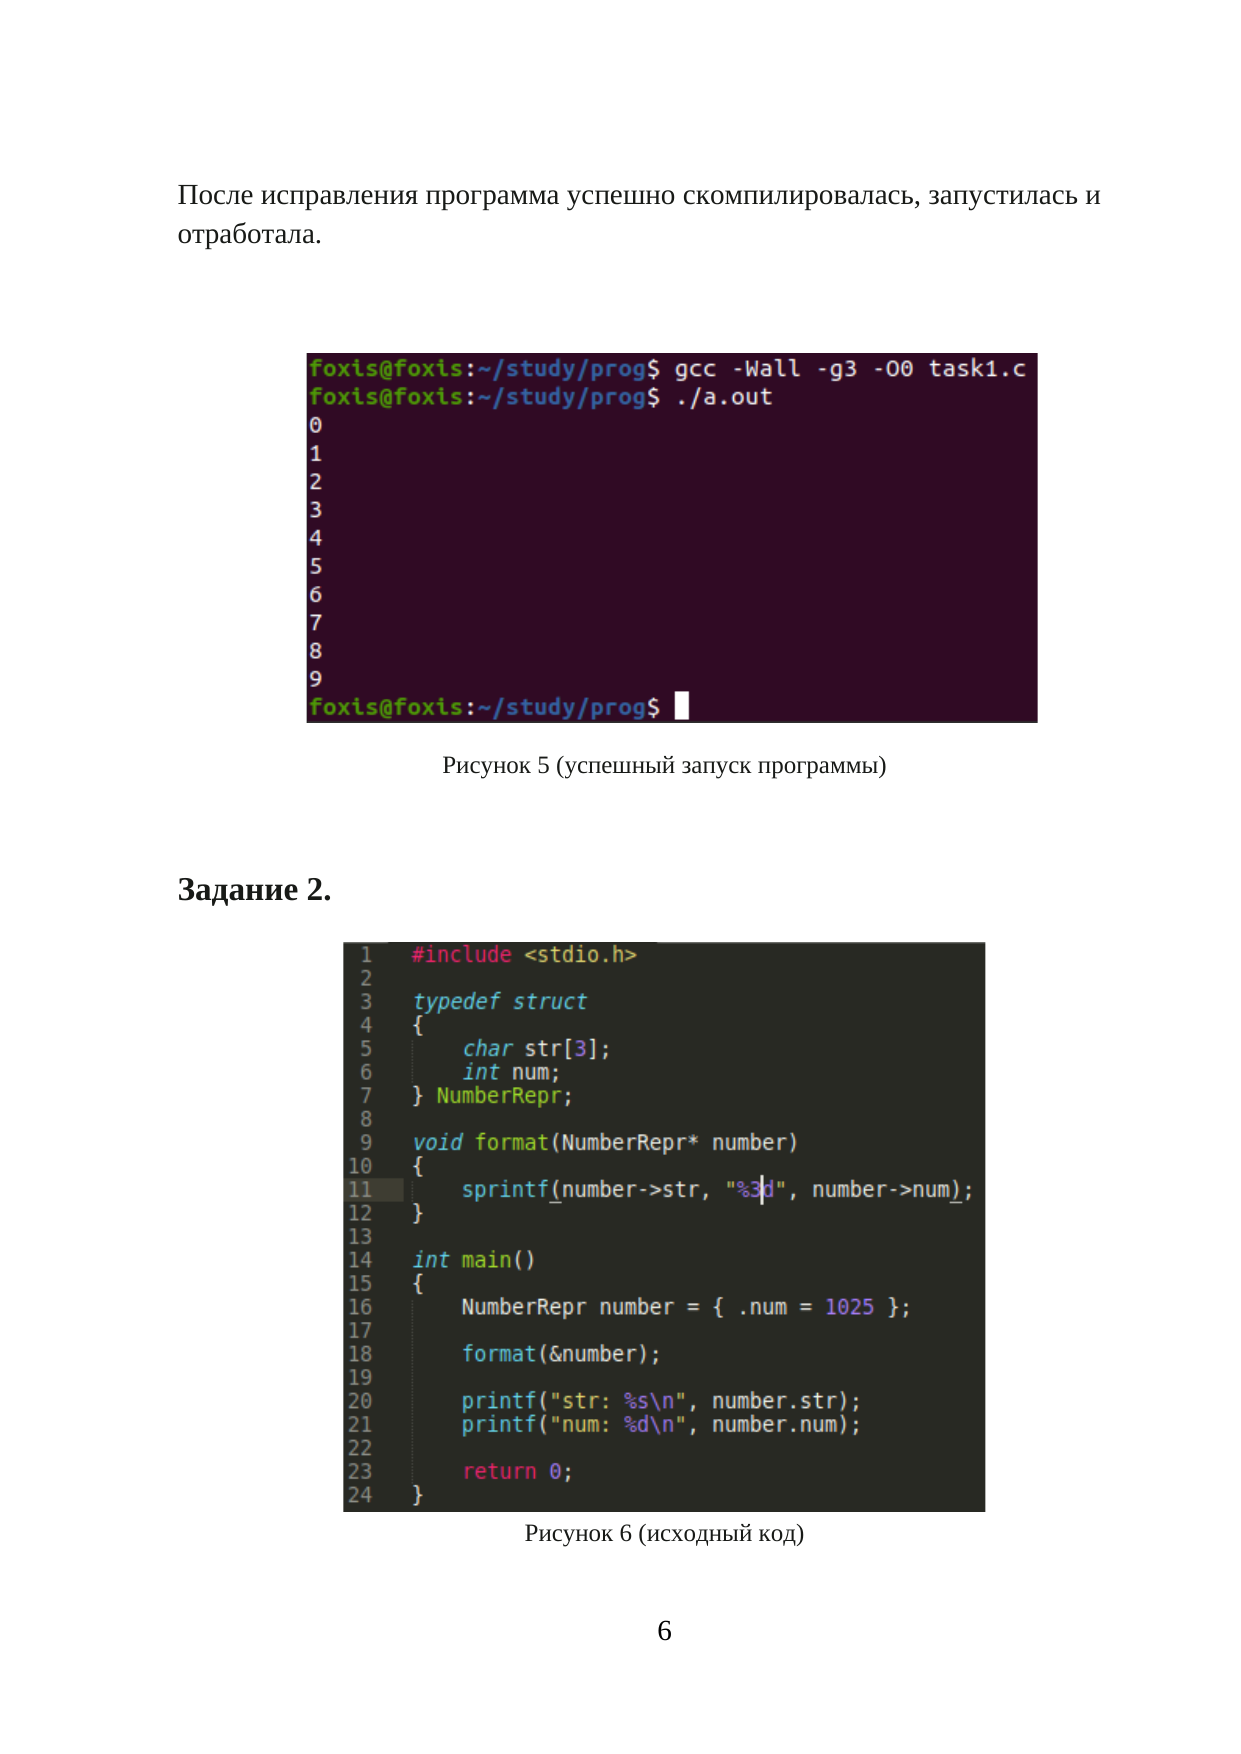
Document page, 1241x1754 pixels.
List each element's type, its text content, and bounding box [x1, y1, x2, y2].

text Рисунок 5 (успешный запуск программы) [177, 750, 1152, 779]
text Задание 2. [177, 869, 1152, 907]
picture [306, 353, 1038, 723]
text После исправления программа успешно скомпилировалась, запустилась и отработала. [177, 177, 1152, 249]
text Рисунок 6 (исходный код) [177, 1518, 1152, 1547]
picture [343, 942, 986, 1512]
